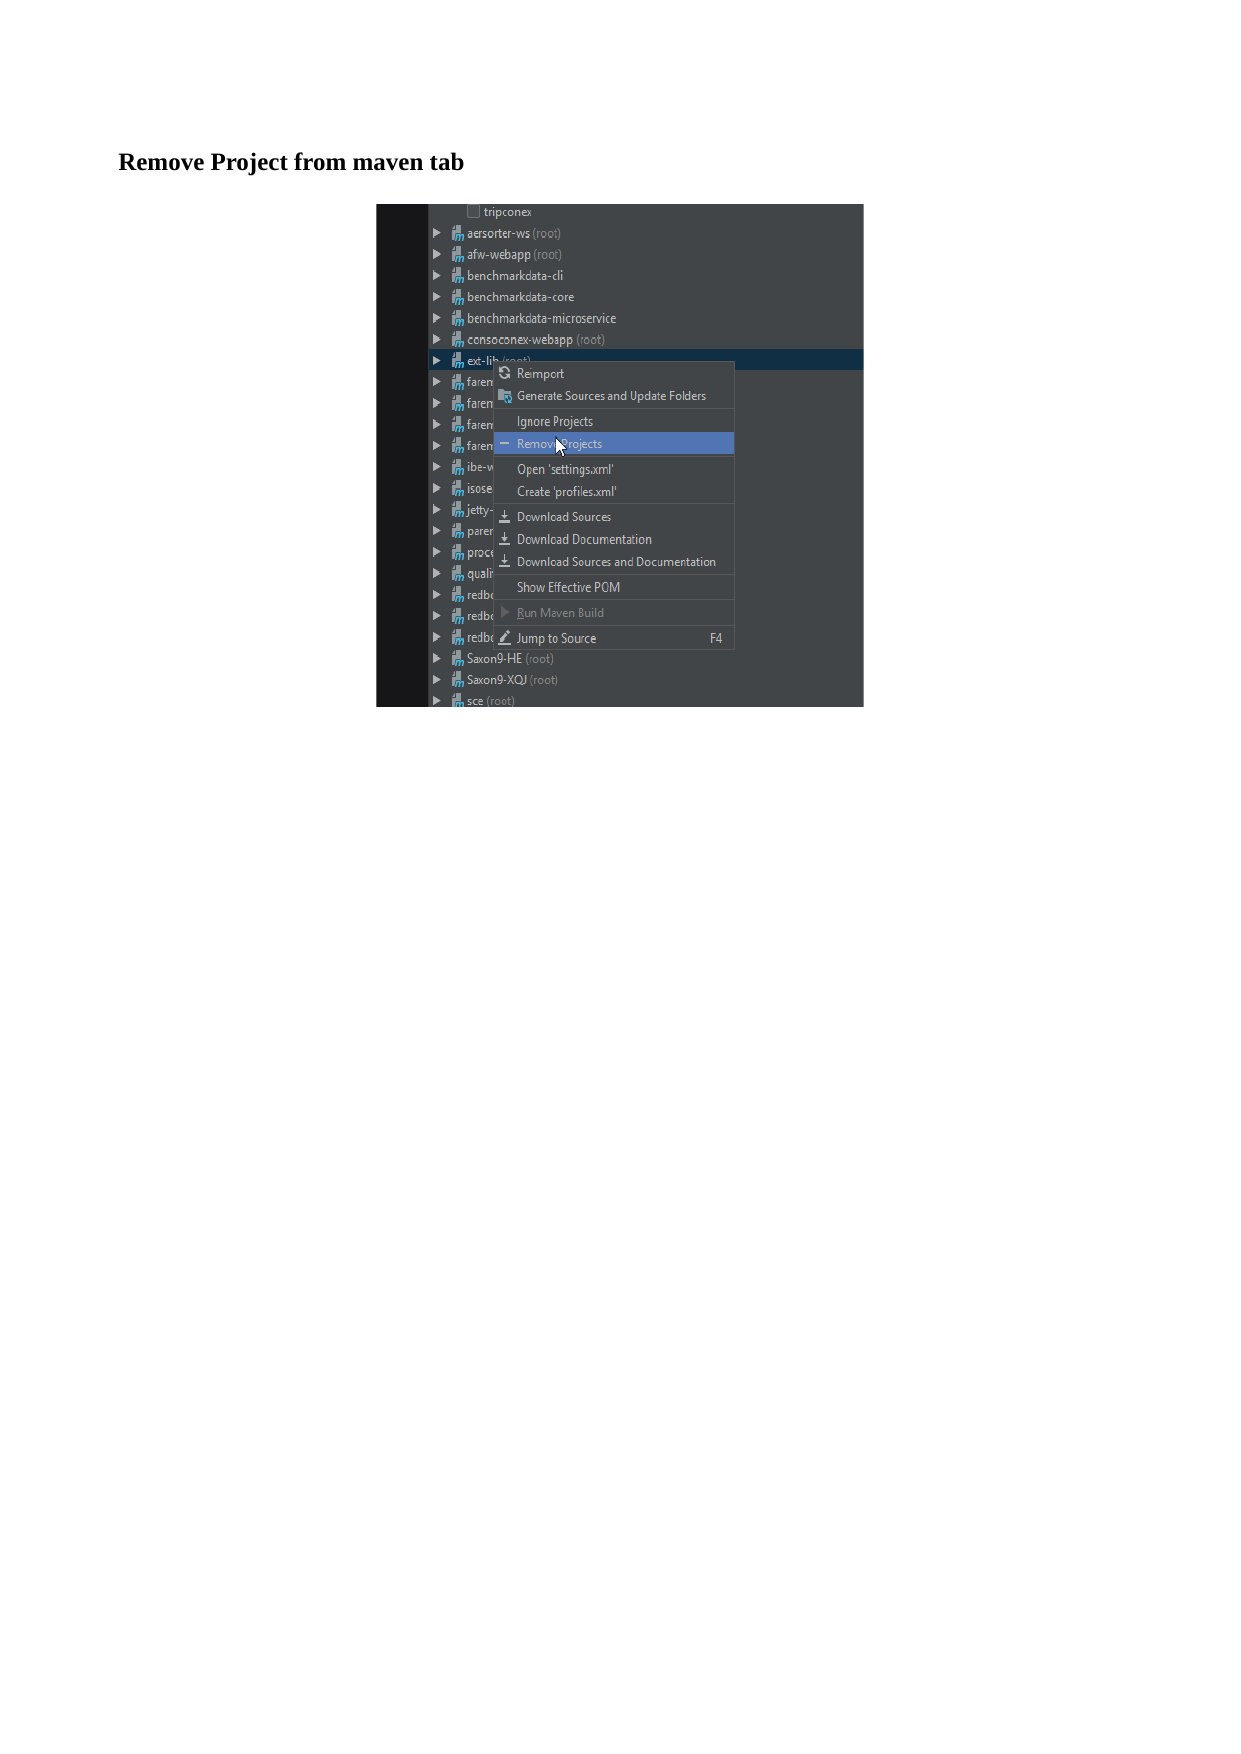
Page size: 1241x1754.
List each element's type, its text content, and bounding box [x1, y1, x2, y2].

text Remove Project from maven tab [118, 147, 1122, 176]
picture [376, 204, 864, 707]
